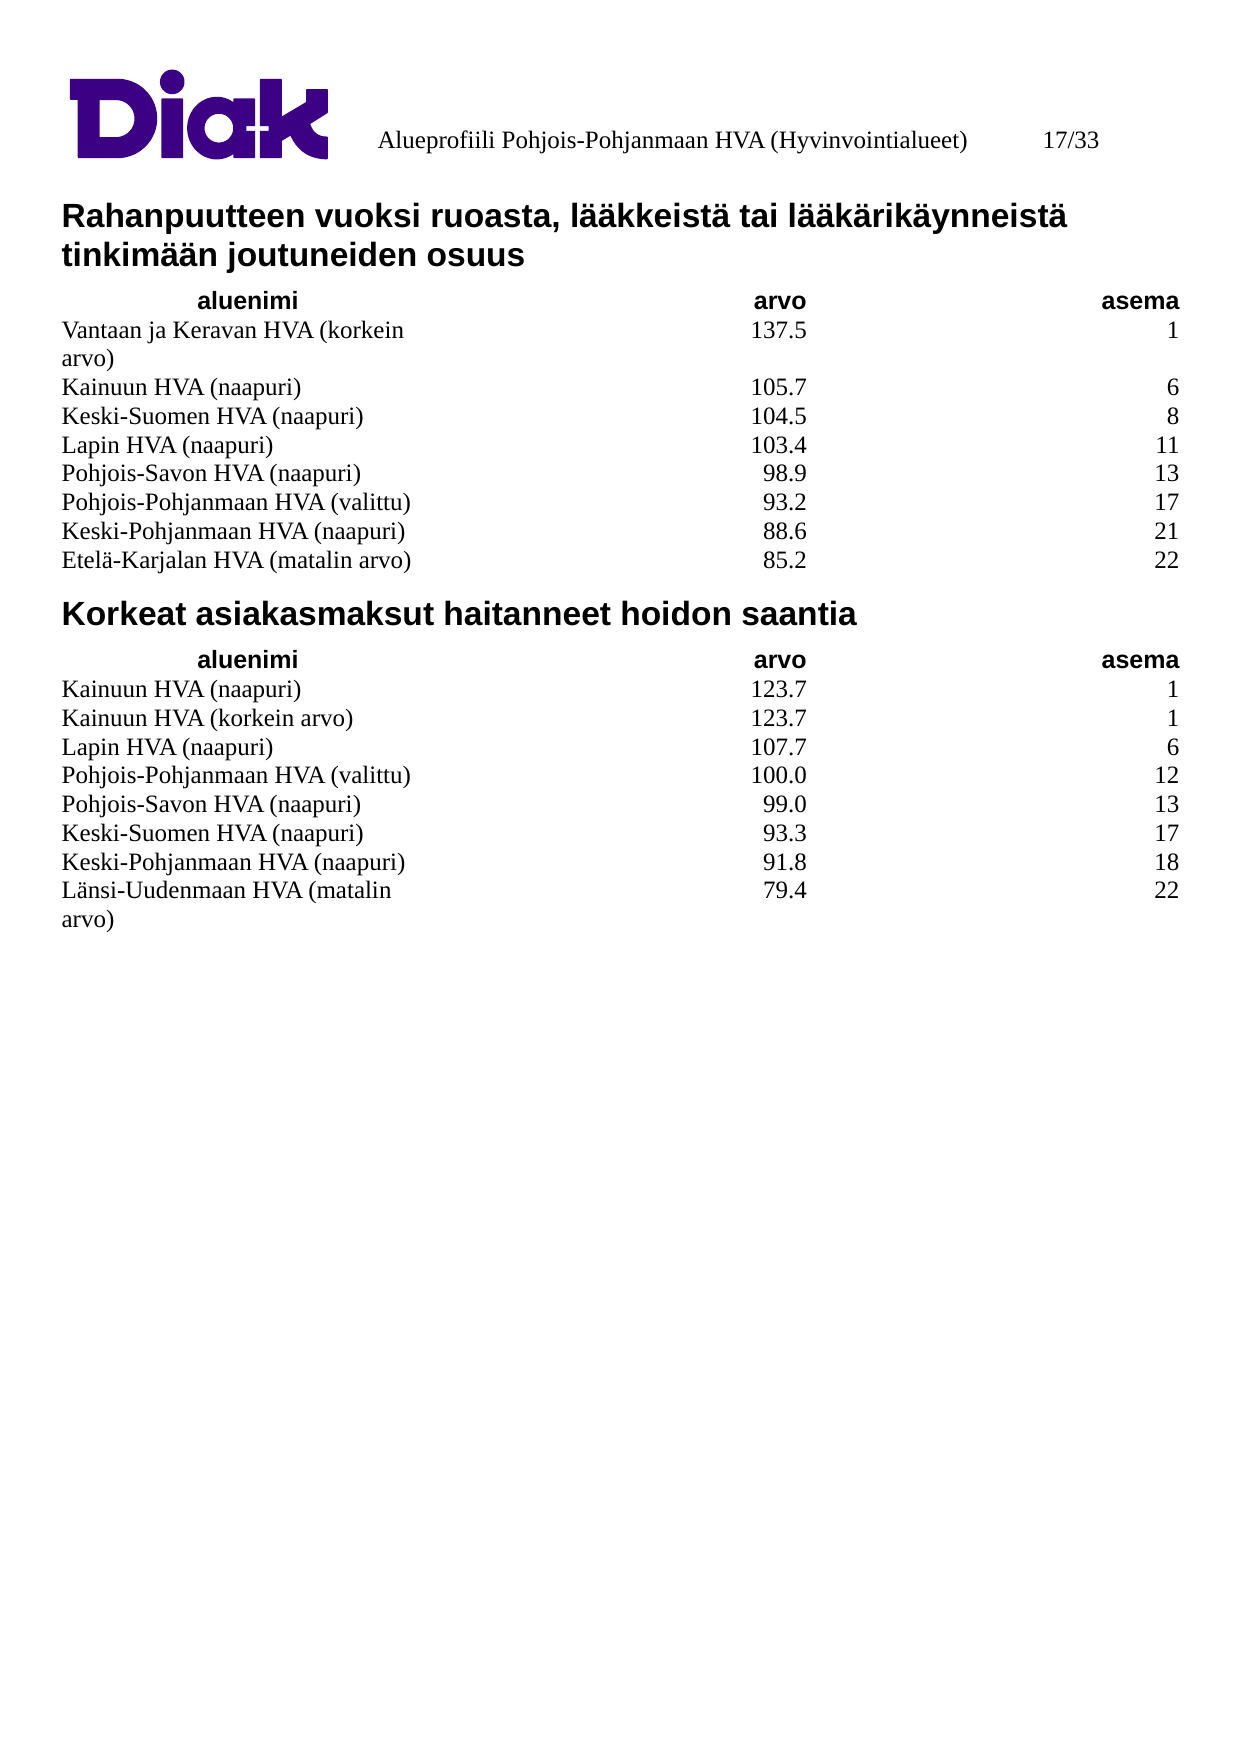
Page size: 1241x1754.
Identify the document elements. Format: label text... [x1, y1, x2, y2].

table_cell Pohjois-Savon HVA (naapuri) [61, 789, 434, 818]
table_header arvo [434, 645, 806, 674]
table_cell Lapin HVA (naapuri) [61, 430, 434, 458]
table_cell 17 [806, 487, 1179, 516]
table_cell 98.9 [434, 459, 806, 487]
table_cell 1 [806, 315, 1179, 372]
table_cell 107.7 [434, 732, 806, 760]
table_cell 85.2 [434, 545, 806, 573]
table_cell 103.4 [434, 430, 806, 458]
table_cell Keski-Suomen HVA (naapuri) [61, 401, 434, 430]
table_header arvo [434, 286, 806, 315]
table_cell 6 [806, 732, 1179, 760]
table_cell 93.3 [434, 818, 806, 847]
table_cell Keski-Pohjanmaan HVA (naapuri) [61, 847, 434, 875]
table_cell Lapin HVA (naapuri) [61, 732, 434, 760]
table_cell Pohjois-Pohjanmaan HVA (valittu) [61, 487, 434, 516]
table_cell 104.5 [434, 401, 806, 430]
subtitle Rahanpuutteen vuoksi ruoasta, lääkkeistä tai lääkärikäynneistä tinkimään joutuneiden osuus [61, 196, 1179, 273]
table_cell Pohjois-Savon HVA (naapuri) [61, 459, 434, 487]
table_cell 123.7 [434, 674, 806, 703]
table_cell 99.0 [434, 789, 806, 818]
table_cell 22 [806, 875, 1179, 933]
table_cell 79.4 [434, 875, 806, 933]
table_cell 21 [806, 516, 1179, 545]
table_cell 1 [806, 674, 1179, 703]
table_cell 13 [806, 789, 1179, 818]
table_cell 8 [806, 401, 1179, 430]
table_cell 105.7 [434, 372, 806, 401]
table_cell Kainuun HVA (korkein arvo) [61, 703, 434, 732]
table_cell 11 [806, 430, 1179, 458]
table_cell 123.7 [434, 703, 806, 732]
table_cell 17 [806, 818, 1179, 847]
table_cell 13 [806, 459, 1179, 487]
table_cell 22 [806, 545, 1179, 573]
table_cell Pohjois-Pohjanmaan HVA (valittu) [61, 760, 434, 789]
table_cell 1 [806, 703, 1179, 732]
table_cell Keski-Suomen HVA (naapuri) [61, 818, 434, 847]
table_cell 100.0 [434, 760, 806, 789]
table_cell Keski-Pohjanmaan HVA (naapuri) [61, 516, 434, 545]
table_cell 91.8 [434, 847, 806, 875]
table_cell 18 [806, 847, 1179, 875]
table_header asema [806, 286, 1179, 315]
table_header aluenimi [61, 645, 434, 674]
table_cell 93.2 [434, 487, 806, 516]
table_cell Vantaan ja Keravan HVA (korkein arvo) [61, 315, 434, 372]
table_cell Kainuun HVA (naapuri) [61, 372, 434, 401]
table_cell 137.5 [434, 315, 806, 372]
table_cell 12 [806, 760, 1179, 789]
table_cell Kainuun HVA (naapuri) [61, 674, 434, 703]
table_cell Etelä-Karjalan HVA (matalin arvo) [61, 545, 434, 573]
table_header aluenimi [61, 286, 434, 315]
subtitle Korkeat asiakasmaksut haitanneet hoidon saantia [61, 594, 1179, 633]
table_cell Länsi-Uudenmaan HVA (matalin arvo) [61, 875, 434, 933]
table_header asema [806, 645, 1179, 674]
table_cell 6 [806, 372, 1179, 401]
table_cell 88.6 [434, 516, 806, 545]
